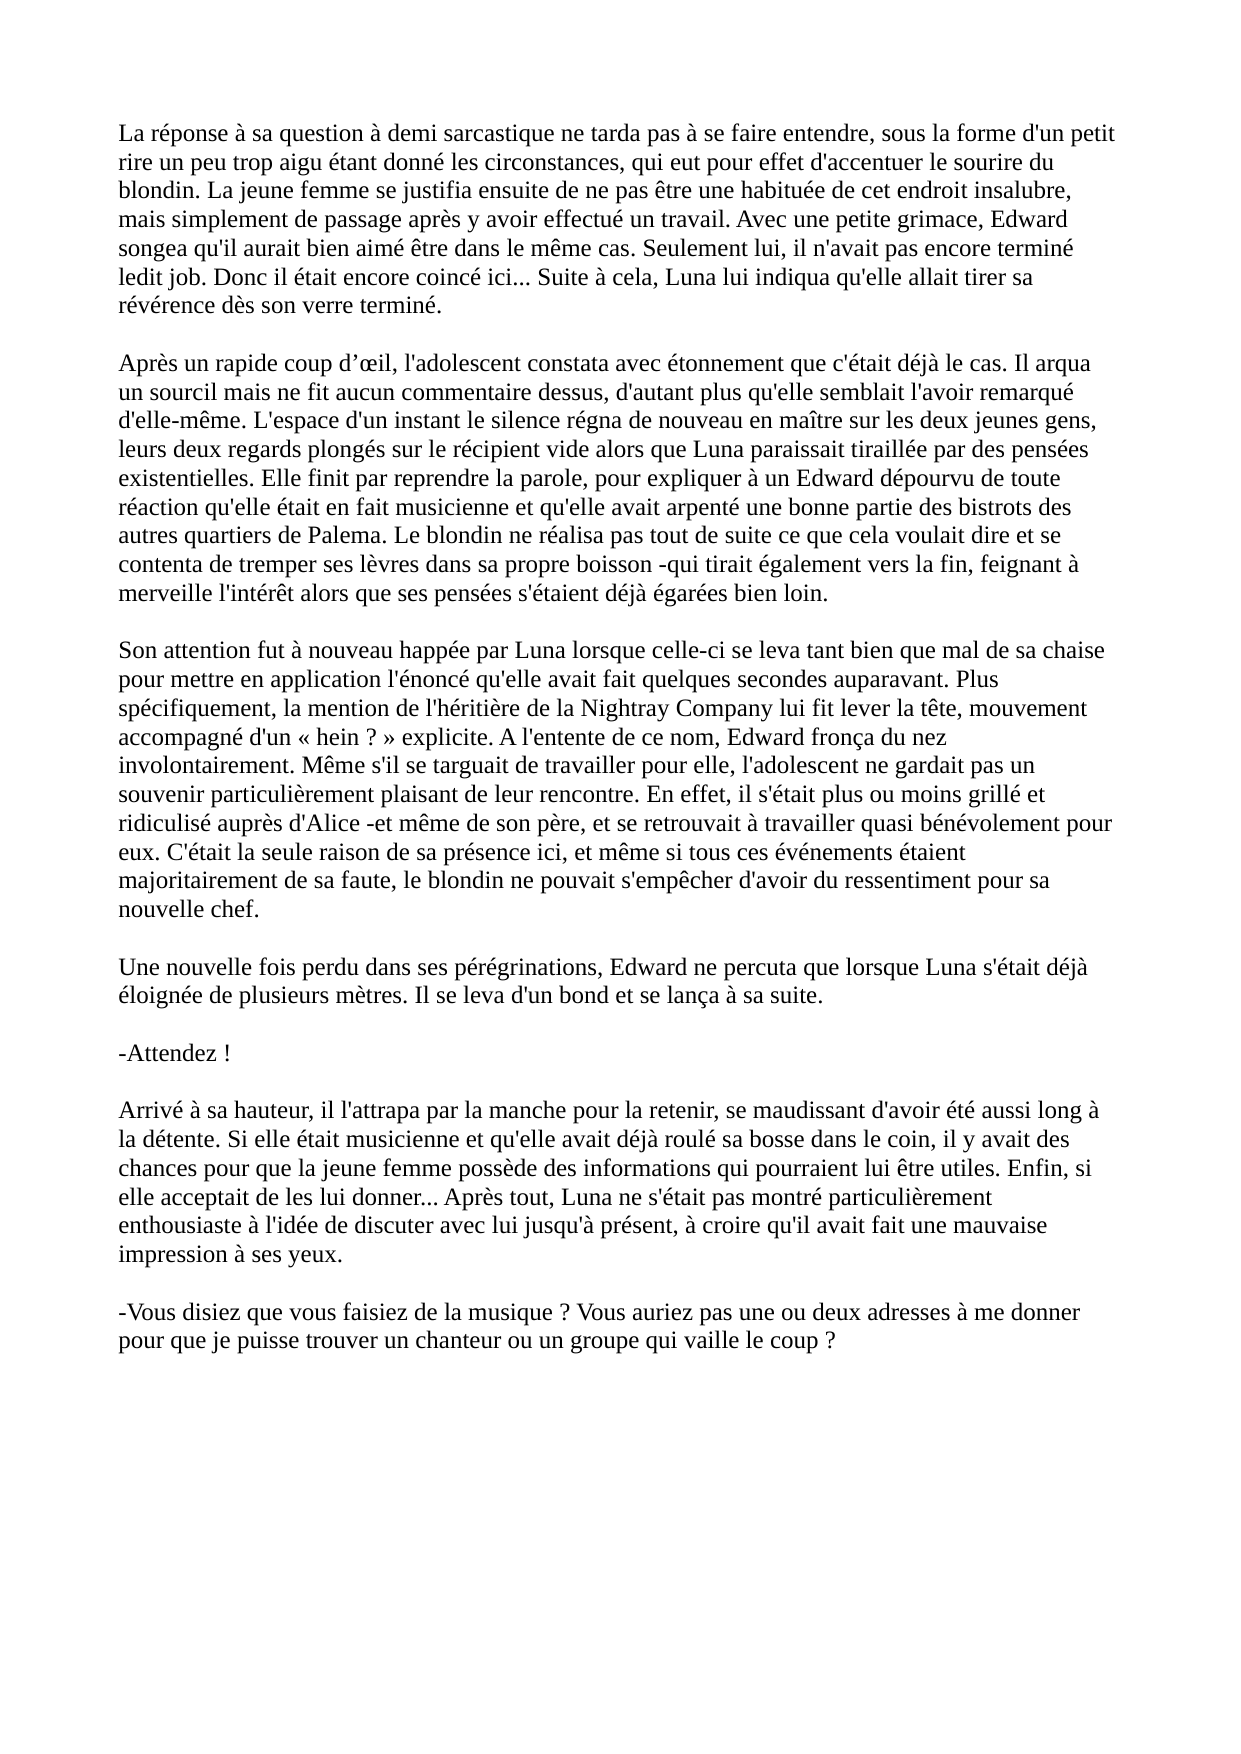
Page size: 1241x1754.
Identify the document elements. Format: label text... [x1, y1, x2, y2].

text Après un rapide coup d’œil, l'adolescent constata avec étonnement que c'était déjà le cas. Il arqua un sourcil mais ne fit aucun commentaire dessus, d'autant plus qu'elle semblait l'avoir remarqué d'elle-même. L'espace d'un instant le silence régna de nouveau en maître sur les deux jeunes gens, leurs deux regards plongés sur le récipient vide alors que Luna paraissait tiraillée par des pensées existentielles. Elle finit par reprendre la parole, pour expliquer à un Edward dépourvu de toute réaction qu'elle était en fait musicienne et qu'elle avait arpenté une bonne partie des bistrots des autres quartiers de Palema. Le blondin ne réalisa pas tout de suite ce que cela voulait dire et se contenta de tremper ses lèvres dans sa propre boisson -qui tirait également vers la fin, feignant à merveille l'intérêt alors que ses pensées s'étaient déjà égarées bien loin. [118, 348, 1122, 607]
text Arrivé à sa hauteur, il l'attrapa par la manche pour la retenir, se maudissant d'avoir été aussi long à la détente. Si elle était musicienne et qu'elle avait déjà roulé sa bosse dans le coin, il y avait des chances pour que la jeune femme possède des informations qui pourraient lui être utiles. Enfin, si elle acceptait de les lui donner... Après tout, Luna ne s'était pas montré particulièrement enthousiaste à l'idée de discuter avec lui jusqu'à présent, à croire qu'il avait fait une mauvaise impression à ses yeux. [118, 1096, 1122, 1268]
text -Attendez ! [118, 1038, 1122, 1067]
text La réponse à sa question à demi sarcastique ne tarda pas à se faire entendre, sous la forme d'un petit rire un peu trop aigu étant donné les circonstances, qui eut pour effet d'accentuer le sourire du blondin. La jeune femme se justifia ensuite de ne pas être une habituée de cet endroit insalubre, mais simplement de passage après y avoir effectué un travail. Avec une petite grimace, Edward songea qu'il aurait bien aimé être dans le même cas. Seulement lui, il n'avait pas encore terminé ledit job. Donc il était encore coincé ici... Suite à cela, Luna lui indiqua qu'elle allait tirer sa révérence dès son verre terminé. [118, 118, 1122, 319]
text Son attention fut à nouveau happée par Luna lorsque celle-ci se leva tant bien que mal de sa chaise pour mettre en application l'énoncé qu'elle avait fait quelques secondes auparavant. Plus spécifiquement, la mention de l'héritière de la Nightray Company lui fit lever la tête, mouvement accompagné d'un « hein ? » explicite. A l'entente de ce nom, Edward fronça du nez involontairement. Même s'il se targuait de travailler pour elle, l'adolescent ne gardait pas un souvenir particulièrement plaisant de leur rencontre. En effet, il s'était plus ou moins grillé et ridiculisé auprès d'Alice -et même de son père, et se retrouvait à travailler quasi bénévolement pour eux. C'était la seule raison de sa présence ici, et même si tous ces événements étaient majoritairement de sa faute, le blondin ne pouvait s'empêcher d'avoir du ressentiment pour sa nouvelle chef. [118, 636, 1122, 923]
text -Vous disiez que vous faisiez de la musique ? Vous auriez pas une ou deux adresses à me donner pour que je puisse trouver un chanteur ou un groupe qui vaille le coup ? [118, 1297, 1122, 1354]
text Une nouvelle fois perdu dans ses pérégrinations, Edward ne percuta que lorsque Luna s'était déjà éloignée de plusieurs mètres. Il se leva d'un bond et se lança à sa suite. [118, 952, 1122, 1009]
